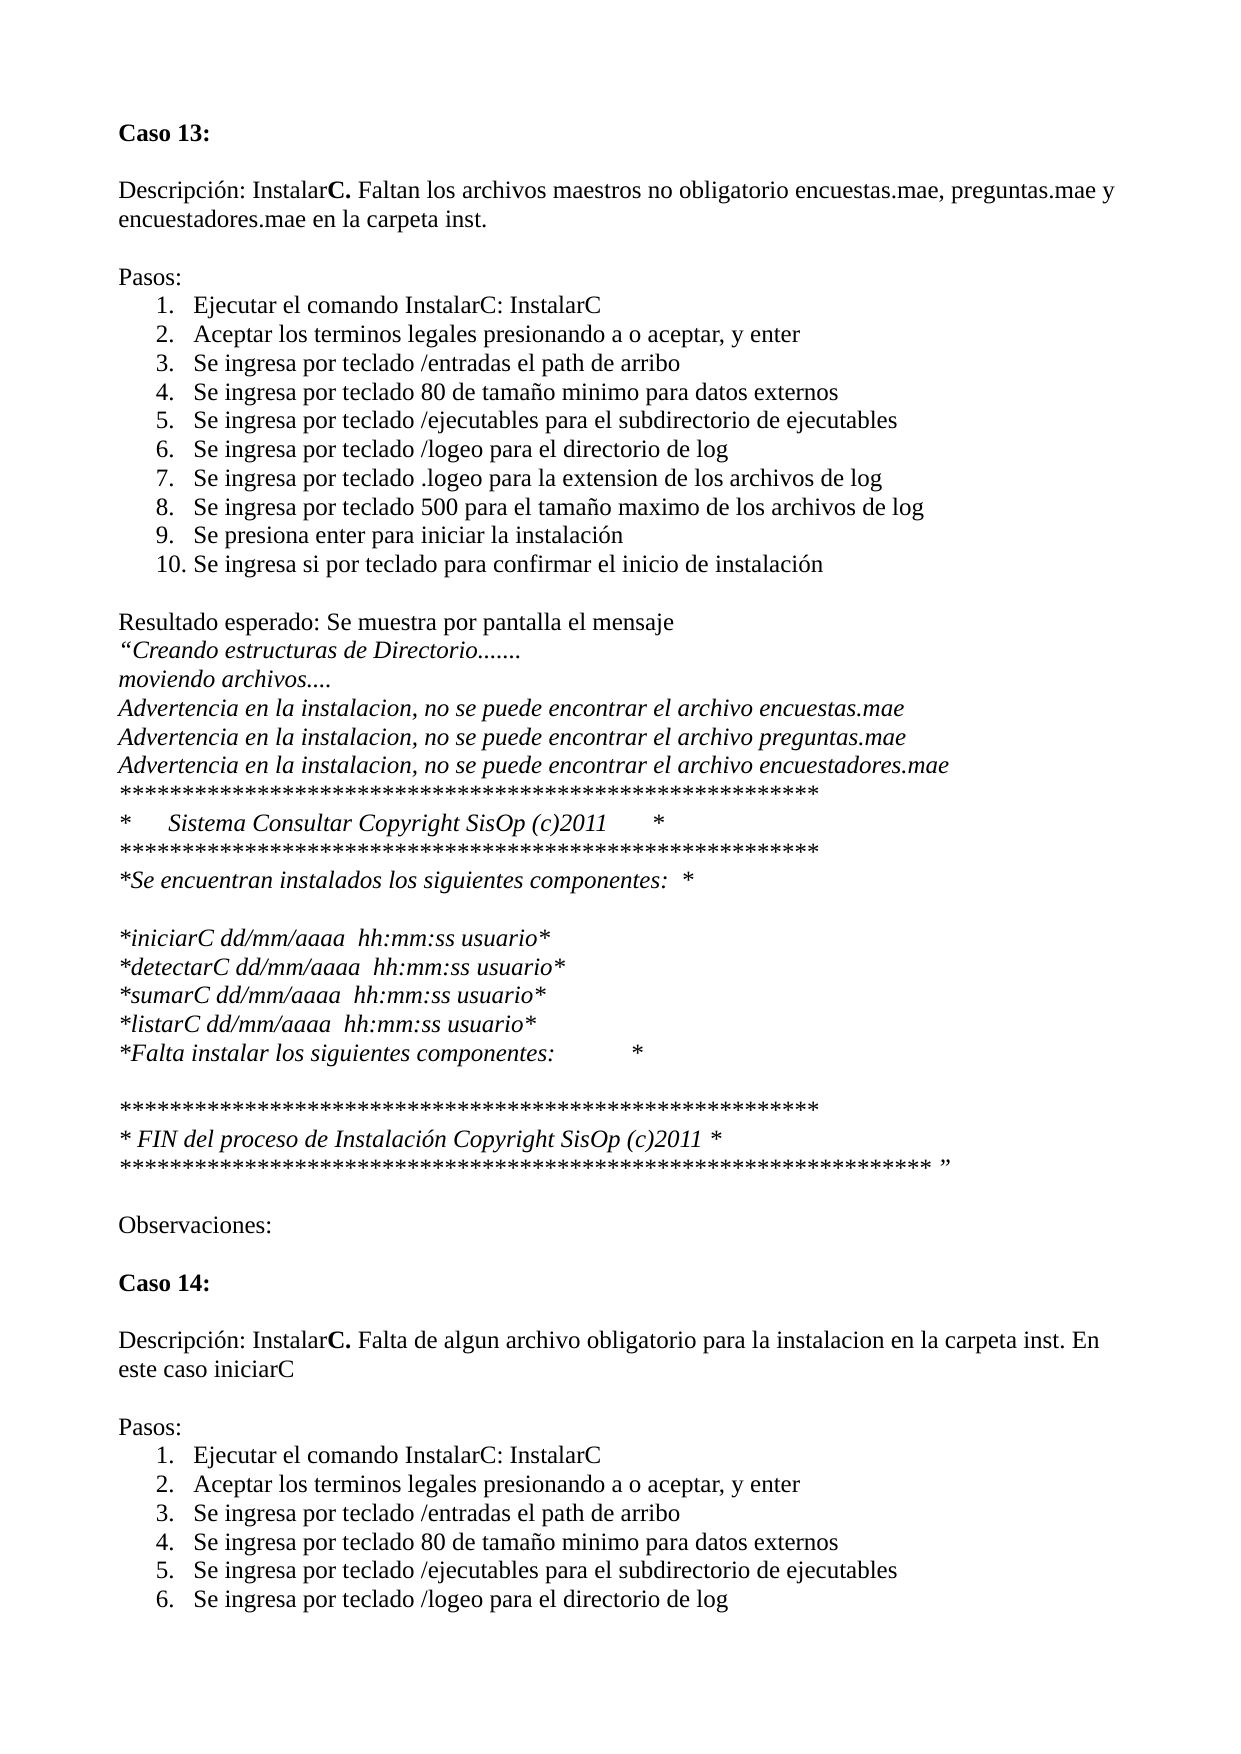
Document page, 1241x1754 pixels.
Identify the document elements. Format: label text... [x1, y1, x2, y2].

list Se ingresa por teclado 80 de tamaño minimo para datos externos [156, 1527, 1122, 1556]
text *Se encuentran instalados los siguientes componentes: * [118, 866, 1122, 894]
text Advertencia en la instalacion, no se puede encontrar el archivo encuestadores.mae [118, 751, 1122, 779]
text Pasos: [118, 1412, 1122, 1441]
text *detectarC dd/mm/aaaa hh:mm:ss usuario* [118, 952, 1122, 981]
text “Creando estructuras de Directorio....... [118, 636, 1122, 664]
list Ejecutar el comando InstalarC: InstalarC [156, 1441, 1122, 1469]
list Ejecutar el comando InstalarC: InstalarC [156, 291, 1122, 319]
list Se ingresa por teclado 500 para el tamaño maximo de los archivos de log [156, 492, 1122, 521]
text Descripción: InstalarC. Faltan los archivos maestros no obligatorio encuestas.mae, preguntas.mae y encuestadores.mae en la carpeta inst. [118, 176, 1122, 233]
text Observaciones: [118, 1211, 1122, 1239]
text Caso 14: [118, 1268, 1122, 1297]
list Se ingresa por teclado /entradas el path de arribo [156, 1498, 1122, 1527]
text ***************************************************************** ” [118, 1153, 1122, 1182]
text *iniciarC dd/mm/aaaa hh:mm:ss usuario* [118, 923, 1122, 952]
list Se ingresa si por teclado para confirmar el inicio de instalación [156, 549, 1122, 578]
text moviendo archivos.... [118, 664, 1122, 693]
text Caso 13: [118, 118, 1122, 147]
text Descripción: InstalarC. Falta de algun archivo obligatorio para la instalacion en la carpeta inst. En este caso iniciarC [118, 1326, 1122, 1383]
text * Sistema Consultar Copyright SisOp (c)2011 * [118, 808, 1122, 837]
list Se ingresa por teclado 80 de tamaño minimo para datos externos [156, 377, 1122, 406]
text * FIN del proceso de Instalación Copyright SisOp (c)2011 * [118, 1124, 1122, 1153]
text *Falta instalar los siguientes componentes: * [118, 1038, 1122, 1067]
text Pasos: [118, 262, 1122, 291]
text ******************************************************** [118, 779, 1122, 808]
text *sumarC dd/mm/aaaa hh:mm:ss usuario* [118, 981, 1122, 1009]
text *listarC dd/mm/aaaa hh:mm:ss usuario* [118, 1009, 1122, 1038]
list Aceptar los terminos legales presionando a o aceptar, y enter [156, 319, 1122, 348]
list Se ingresa por teclado /ejecutables para el subdirectorio de ejecutables [156, 1556, 1122, 1584]
list Se ingresa por teclado /logeo para el directorio de log [156, 1584, 1122, 1613]
list Se ingresa por teclado .logeo para la extension de los archivos de log [156, 463, 1122, 492]
list Se presiona enter para iniciar la instalación [156, 521, 1122, 549]
text ******************************************************** [118, 1096, 1122, 1124]
list Se ingresa por teclado /logeo para el directorio de log [156, 434, 1122, 463]
text Resultado esperado: Se muestra por pantalla el mensaje [118, 607, 1122, 636]
list Se ingresa por teclado /ejecutables para el subdirectorio de ejecutables [156, 406, 1122, 434]
text ******************************************************** [118, 837, 1122, 866]
text Advertencia en la instalacion, no se puede encontrar el archivo encuestas.mae [118, 693, 1122, 722]
text Advertencia en la instalacion, no se puede encontrar el archivo preguntas.mae [118, 722, 1122, 751]
list Aceptar los terminos legales presionando a o aceptar, y enter [156, 1469, 1122, 1498]
list Se ingresa por teclado /entradas el path de arribo [156, 348, 1122, 377]
